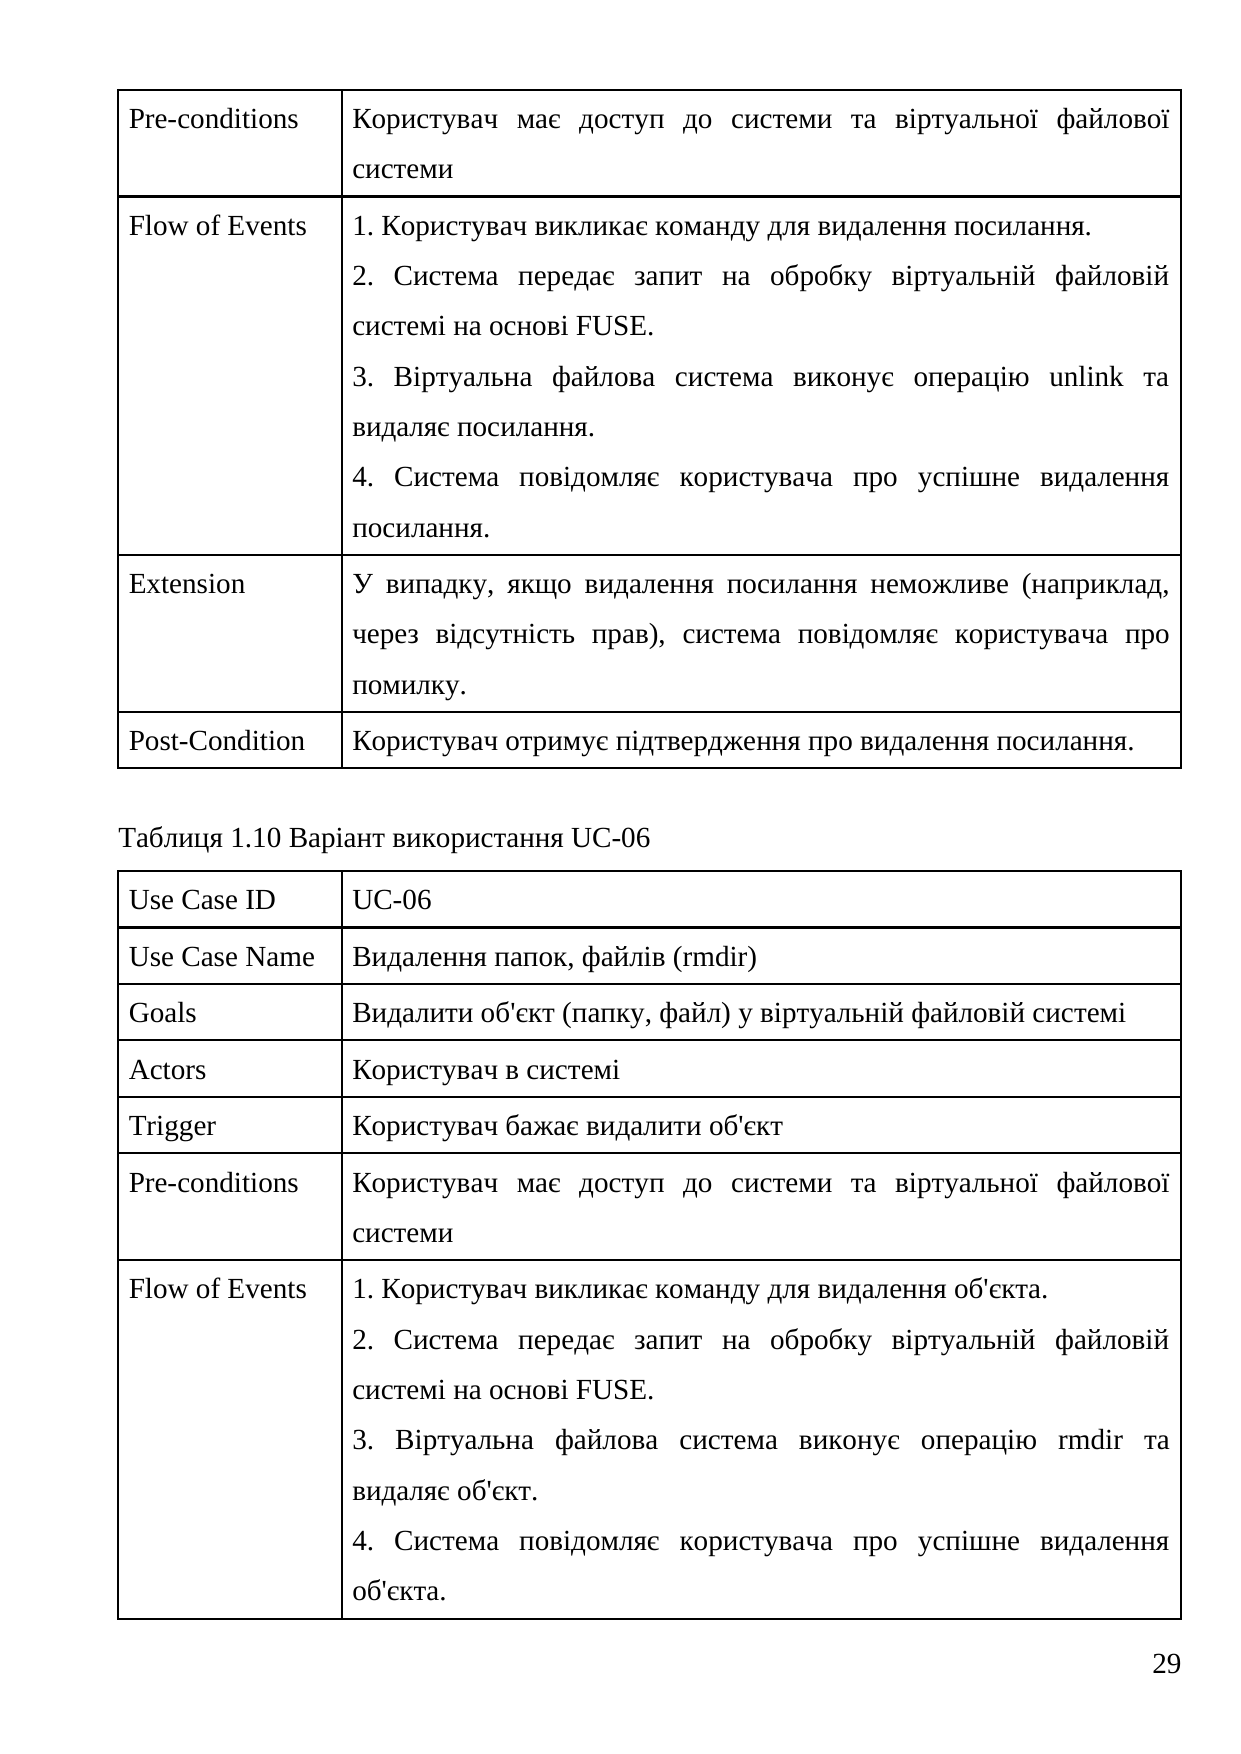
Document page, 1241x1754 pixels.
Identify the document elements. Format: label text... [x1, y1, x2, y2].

table_cell Видалення папок, файлів (rmdir) [343, 929, 1180, 983]
table_cell Goals [119, 985, 341, 1039]
table_cell Користувач отримує підтвердження про видалення посилання. [343, 713, 1180, 767]
table_cell 1. Користувач викликає команду для видалення посилання. 2. Система передає запит на обробку віртуальній файловій системі на основі FUSE. 3. Віртуальна файлова система виконує операцію unlink та видаляє посилання. 4. Система повідомляє користувача про успішне видалення посилання. [343, 198, 1180, 554]
table_cell Post-Condition [119, 713, 341, 767]
table_cell Видалити об'єкт (папку, файл) у віртуальній файловій системі [343, 985, 1180, 1039]
table_header UC-06 [343, 872, 1180, 926]
table_cell Користувач має доступ до системи та віртуальної файлової системи [343, 1154, 1180, 1259]
table_cell Користувач має доступ до системи та віртуальної файлової системи [343, 91, 1180, 195]
table_header Use Case ID [119, 872, 341, 926]
table_cell У випадку, якщо видалення посилання неможливе (наприклад, через відсутність прав), система повідомляє користувача про помилку. [343, 556, 1180, 711]
list Варіант використання UC-06 [118, 820, 1181, 853]
table_cell Flow of Events [119, 1261, 341, 1617]
table_cell Use Case Name [119, 929, 341, 983]
table_cell Extension [119, 556, 341, 711]
table_cell Trigger [119, 1098, 341, 1152]
table_cell Користувач в системі [343, 1041, 1180, 1096]
table_cell 1. Користувач викликає команду для видалення об'єкта. 2. Система передає запит на обробку віртуальній файловій системі на основі FUSE. 3. Віртуальна файлова система виконує операцію rmdir та видаляє об'єкт. 4. Система повідомляє користувача про успішне видалення об'єкта. [343, 1261, 1180, 1617]
table_cell Pre-conditions [119, 91, 341, 195]
table_cell Pre-conditions [119, 1154, 341, 1259]
table_cell Flow of Events [119, 198, 341, 554]
table_cell Actors [119, 1041, 341, 1096]
table_cell Користувач бажає видалити об'єкт [343, 1098, 1180, 1152]
